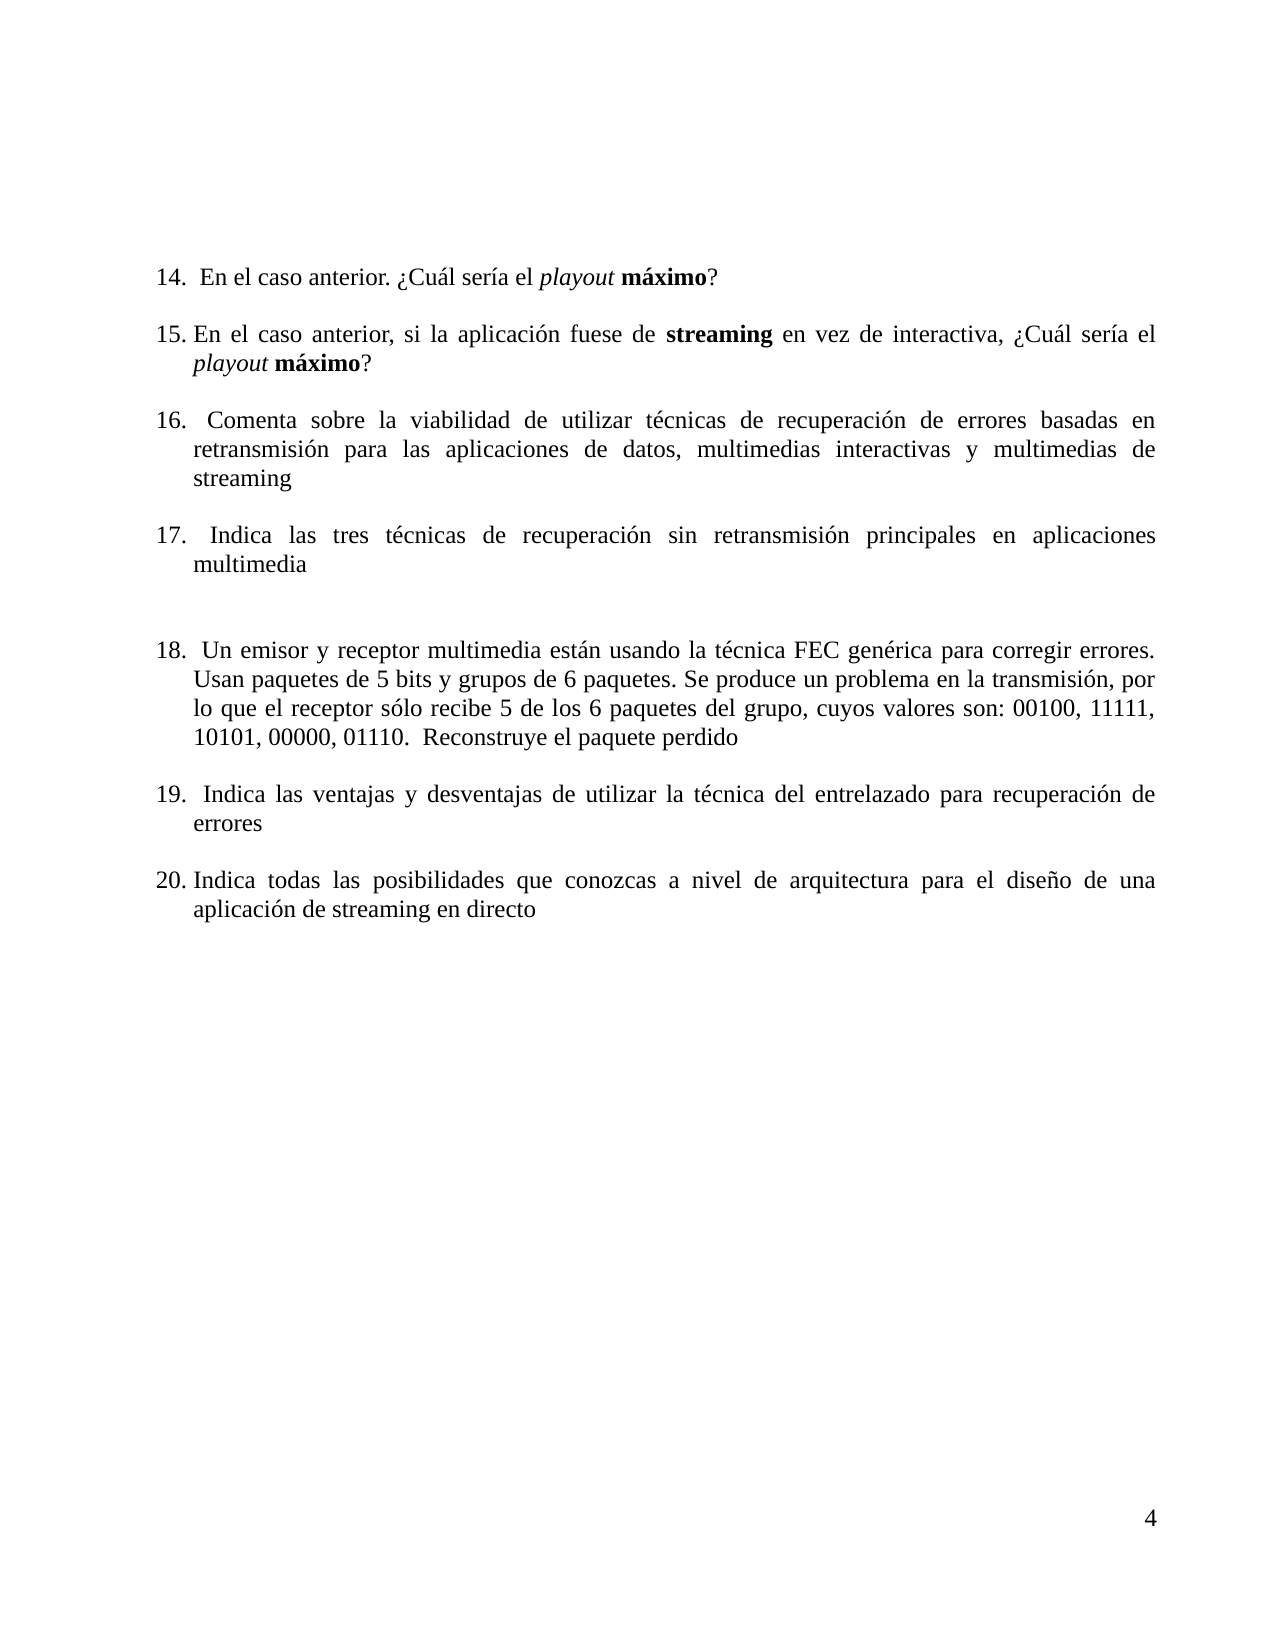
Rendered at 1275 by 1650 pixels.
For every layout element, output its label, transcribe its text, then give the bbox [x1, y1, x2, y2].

list Indica las ventajas y desventajas de utilizar la técnica del entrelazado para recuperación de errores [156, 779, 1157, 837]
list Comenta sobre la viabilidad de utilizar técnicas de recuperación de errores basadas en retransmisión para las aplicaciones de datos, multimedias interactivas y multimedias de streaming [156, 406, 1157, 492]
list En el caso anterior, si la aplicación fuese de streaming en vez de interactiva, ¿Cuál sería el playout máximo? [156, 319, 1157, 377]
list En el caso anterior. ¿Cuál sería el playout máximo? [156, 262, 1157, 291]
list Indica las tres técnicas de recuperación sin retransmisión principales en aplicaciones multimedia [156, 521, 1157, 578]
list Indica todas las posibilidades que conozcas a nivel de arquitectura para el diseño de una aplicación de streaming en directo [156, 866, 1157, 923]
list Un emisor y receptor multimedia están usando la técnica FEC genérica para corregir errores. Usan paquetes de 5 bits y grupos de 6 paquetes. Se produce un problema en la transmisión, por lo que el receptor sólo recibe 5 de los 6 paquetes del grupo, cuyos valores son: 00100, 11111, 10101, 00000, 01110. Reconstruye el paquete perdido [156, 636, 1157, 751]
